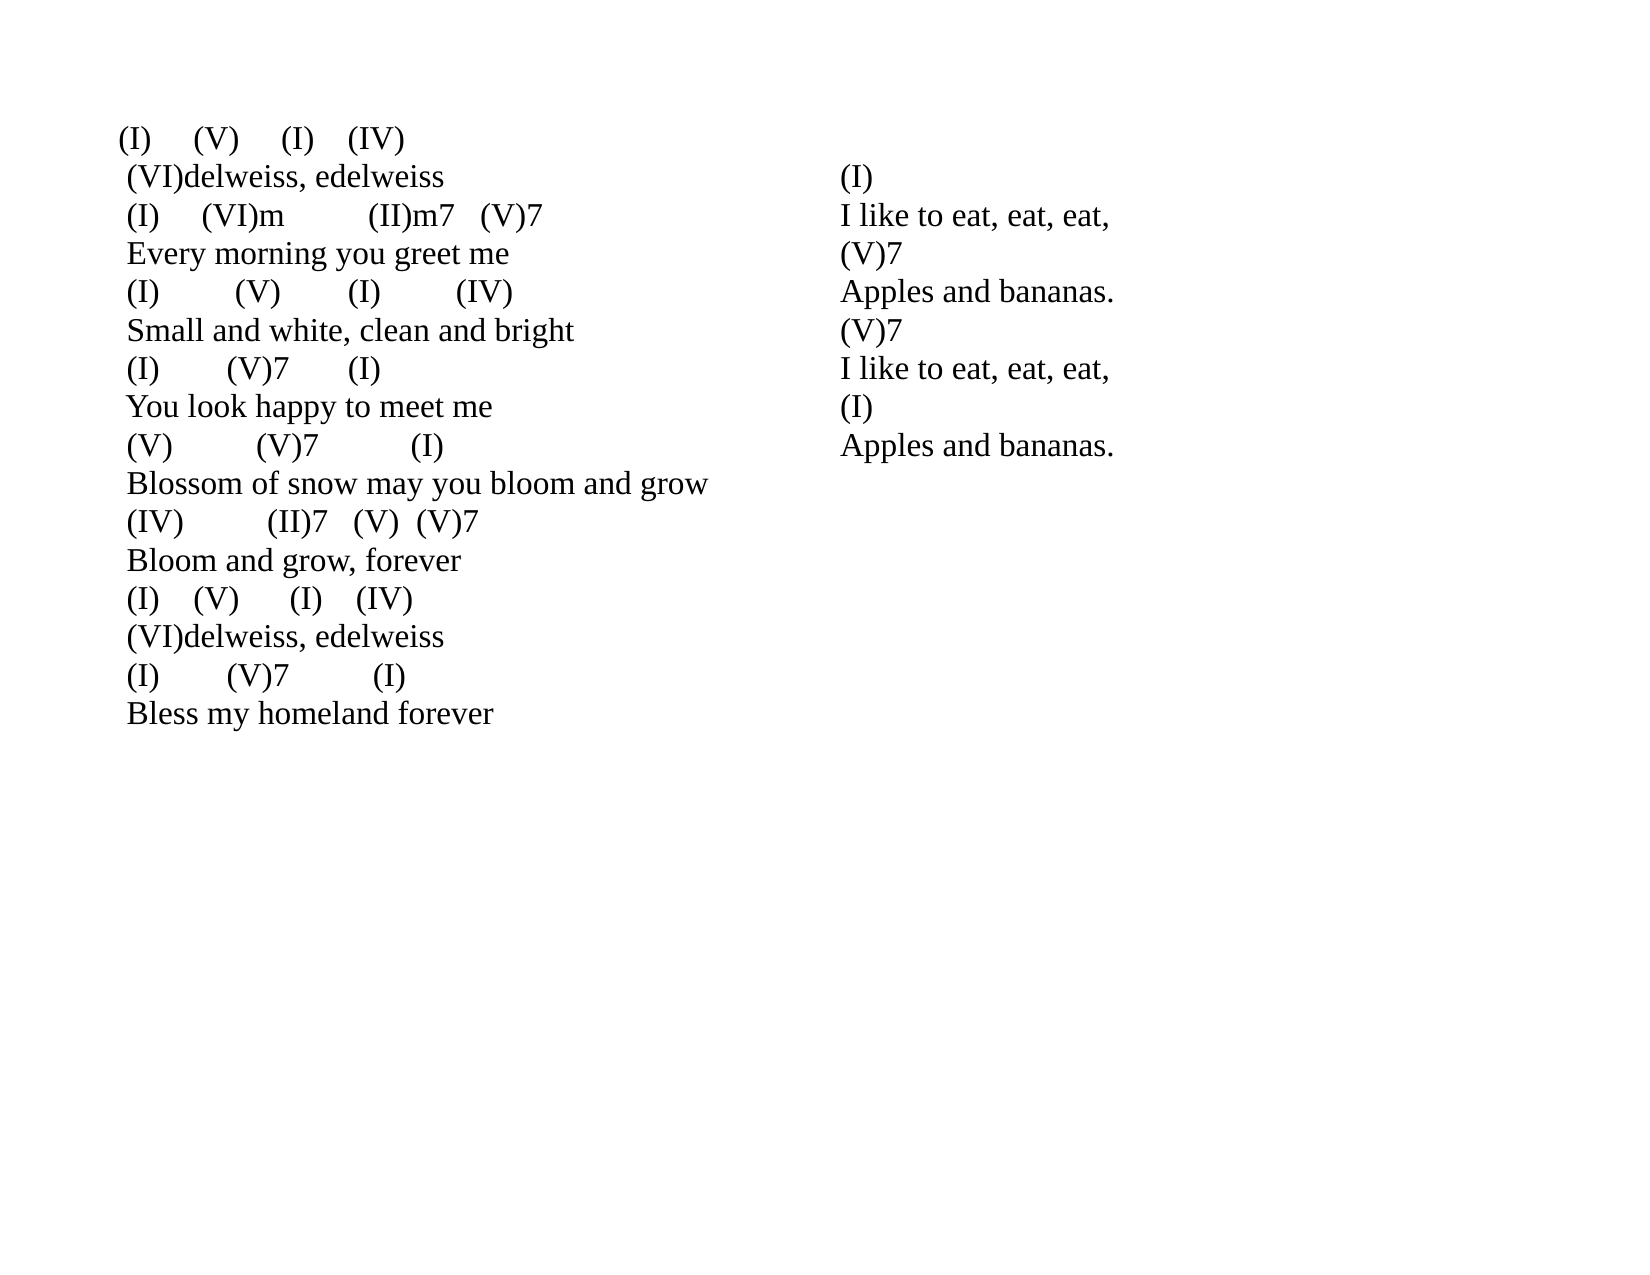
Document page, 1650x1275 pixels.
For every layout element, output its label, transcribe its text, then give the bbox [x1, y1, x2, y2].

text Apples and bananas. [840, 271, 1532, 310]
text (VI)delweiss, edelweiss [118, 156, 810, 195]
text (V)7 [840, 233, 1532, 271]
text Bless my homeland forever [118, 693, 810, 731]
text (I) (V)7 (I) [118, 655, 810, 693]
text (I) (V)7 (I) [118, 348, 810, 386]
text I like to eat, eat, eat, [840, 348, 1532, 386]
text (I) [840, 156, 1532, 195]
text (I) [840, 386, 1532, 425]
text (I) (V) (I) (IV) [118, 118, 810, 156]
text (VI)delweiss, edelweiss [118, 616, 810, 655]
text Bloom and grow, forever [118, 540, 810, 578]
text I like to eat, eat, eat, [840, 195, 1532, 233]
text (V) (V)7 (I) [118, 425, 810, 463]
text Blossom of snow may you bloom and grow [118, 463, 810, 501]
text (I) (V) (I) (IV) [118, 578, 810, 616]
text You look happy to meet me [118, 386, 810, 425]
text Apples and bananas. [840, 425, 1532, 463]
text (V)7 [840, 310, 1532, 348]
text Small and white, clean and bright [118, 310, 810, 348]
text (IV) (II)7 (V) (V)7 [118, 501, 810, 540]
text (I) (V) (I) (IV) [118, 271, 810, 310]
text (I) (VI)m (II)m7 (V)7 [118, 195, 810, 233]
text Every morning you greet me [118, 233, 810, 271]
